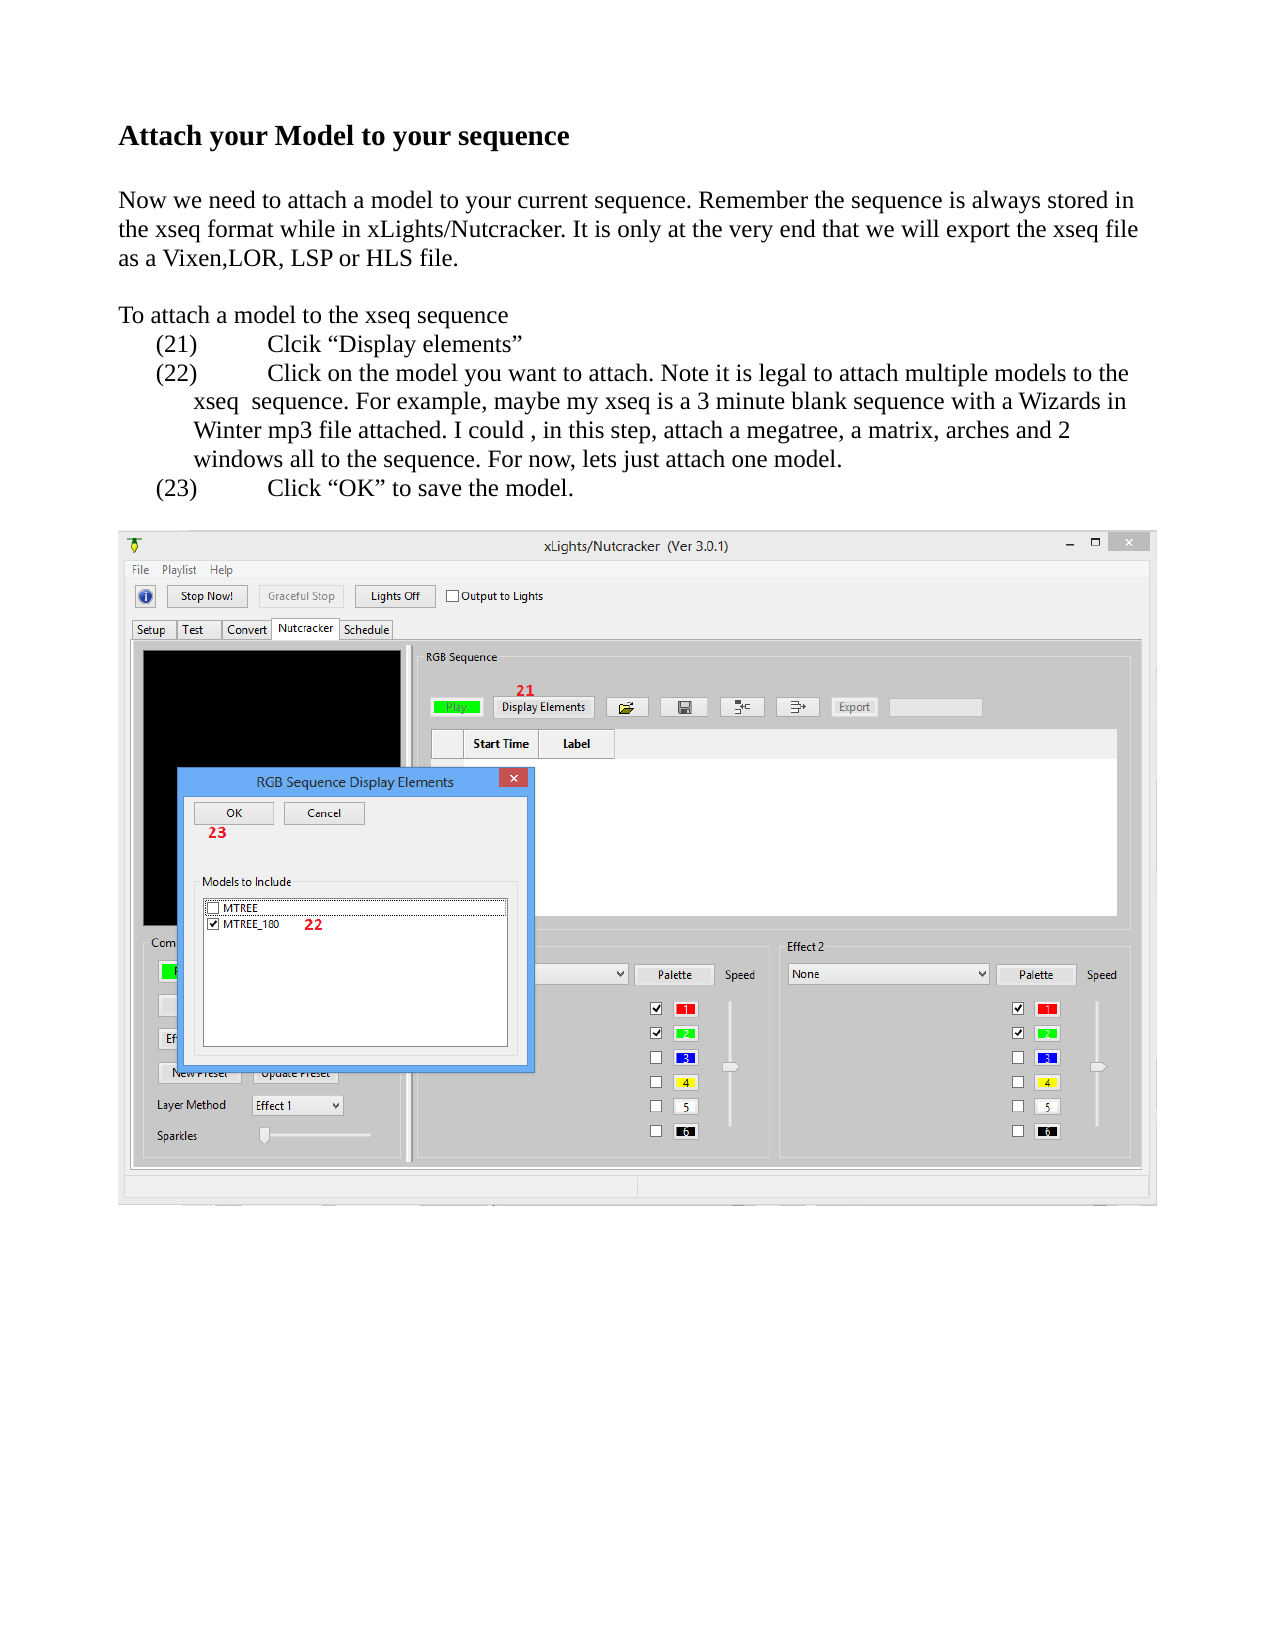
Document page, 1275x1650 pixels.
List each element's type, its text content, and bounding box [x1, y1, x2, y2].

picture [118, 530, 1157, 1206]
text Now we need to attach a model to your current sequence. Remember the sequence is always stored in the xseq format while in xLights/Nutcracker. It is only at the very end that we will export the xseq file as a Vixen,LOR, LSP or HLS file. [118, 185, 1157, 271]
list Click on the model you want to attach. Note it is legal to attach multiple models to the xseq sequence. For example, maybe my xseq is a 3 minute blank sequence with a Wizards in Winter mp3 file attached. I could , in this step, attach a megatree, a matrix, arches and 2 windows all to the sequence. For now, lets just attach one model. [156, 358, 1157, 473]
list Click “OK” to save the model. [156, 473, 1157, 501]
list Clcik “Display elements” [156, 329, 1157, 358]
text To attach a model to the xseq sequence [118, 300, 1157, 329]
text Attach your Model to your sequence [118, 118, 1157, 152]
